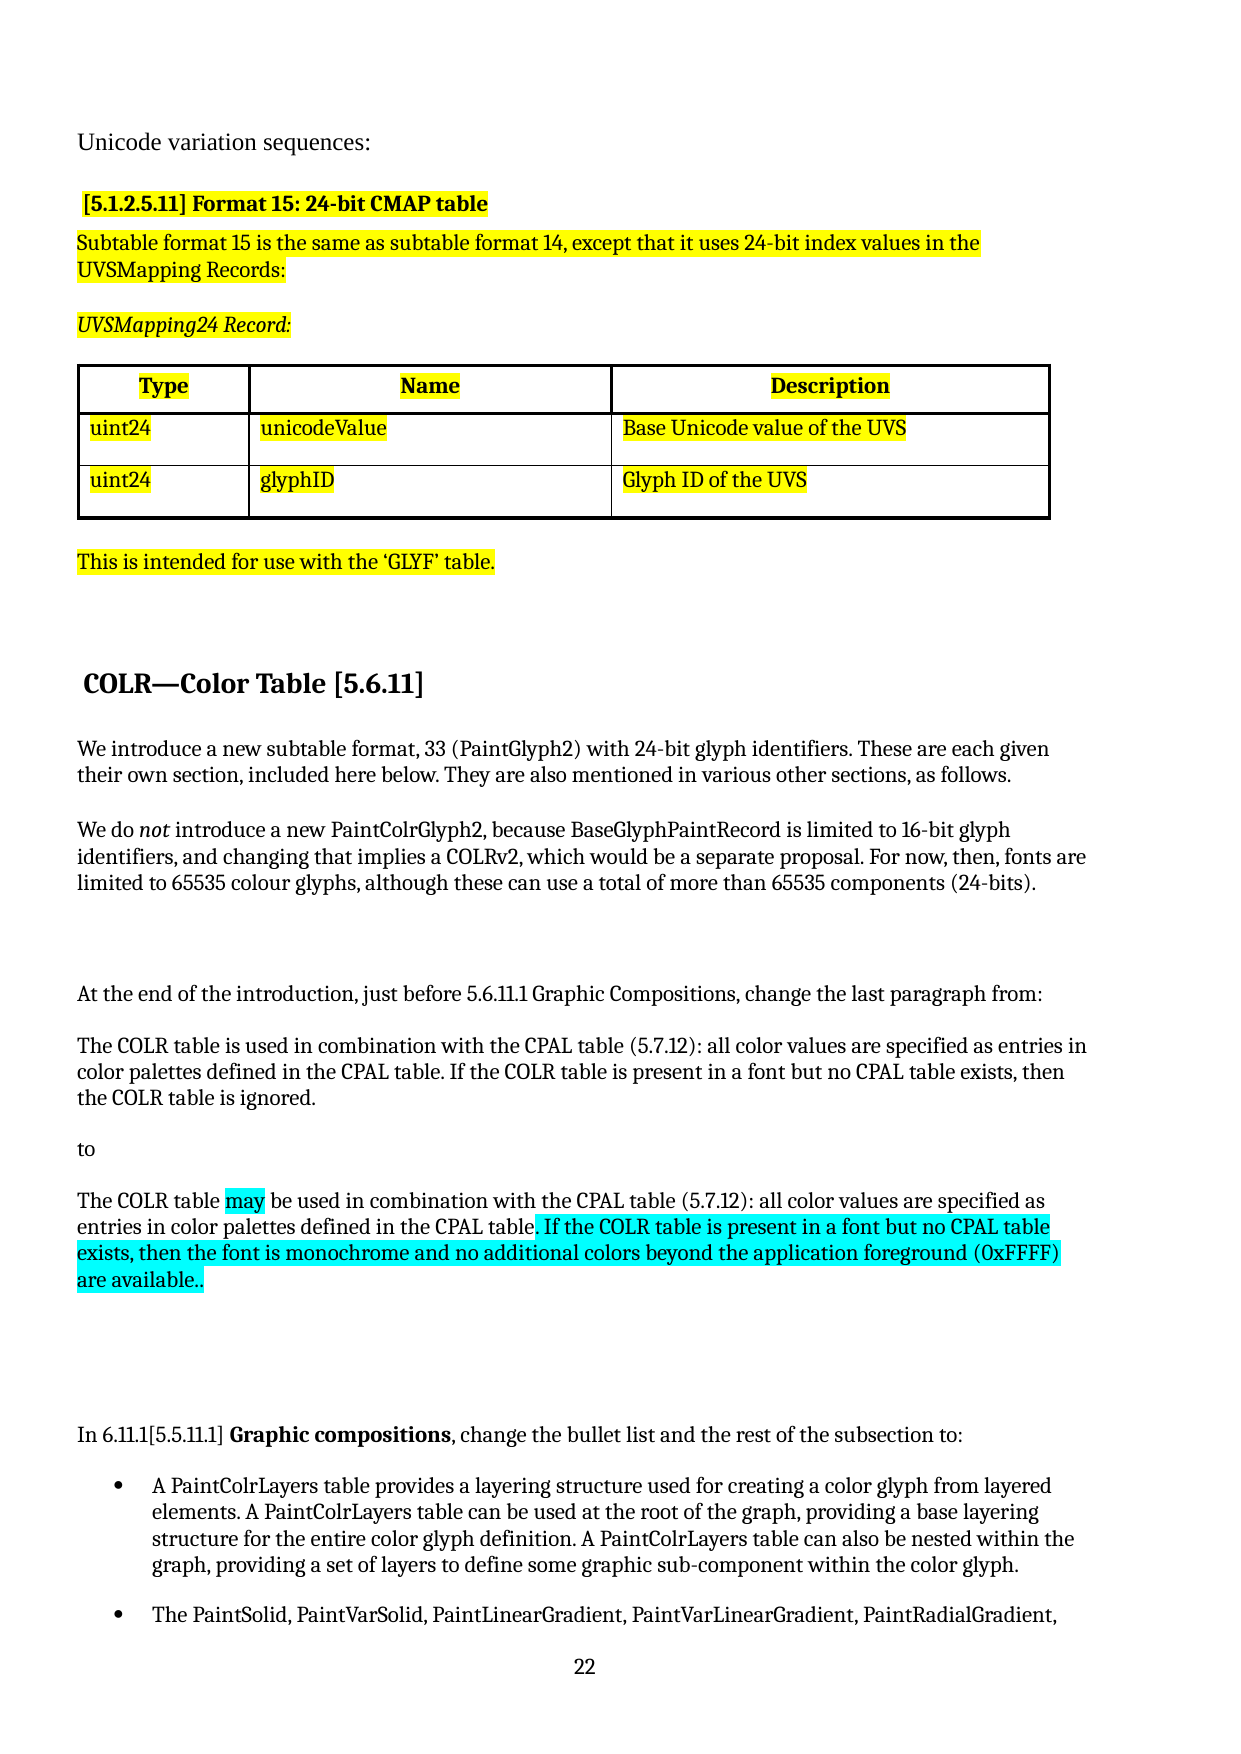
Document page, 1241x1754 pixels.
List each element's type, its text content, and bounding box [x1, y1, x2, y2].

table_cell Base Unicode value of the UVS [612, 415, 1048, 465]
list A PaintColrLayers table provides a layering structure used for creating a color glyph from layered elements. A PaintColrLayers table can be used at the root of the graph, providing a base layering structure for the entire color glyph definition. A PaintColrLayers table can also be nested within the graph, providing a set of layers to define some graphic sub-component within the color glyph. [114, 1473, 1093, 1578]
table_cell uint24 [80, 466, 248, 516]
text The COLR table may be used in combination with the CPAL table (5.7.12): all color values are specified as entries in color palettes defined in the CPAL table. If the COLR table is present in a font but no CPAL table exists, then the font is monochrome and no additional colors beyond the application foreground (0xFFFF) are available.. [77, 1187, 1093, 1293]
text In 6.11.1[5.5.11.1] Graphic compositions, change the bullet list and the rest of the subsection to: [77, 1395, 1093, 1448]
text UVSMapping24 Record: [77, 312, 1093, 338]
list The PaintSolid, PaintVarSolid, PaintLinearGradient, PaintVarLinearGradient, PaintRadialGradient, [114, 1602, 1093, 1628]
text We do not introduce a new PaintColrGlyph2, because BaseGlyphPaintRecord is limited to 16-bit glyph identifiers, and changing that implies a COLRv2, which would be a separate proposal. For now, then, fonts are limited to 65535 colour glyphs, although these can use a total of more than 65535 components (24-bits). [77, 817, 1093, 896]
table_header Type [80, 367, 248, 412]
text to [77, 1136, 1093, 1163]
table_header Description [613, 367, 1048, 412]
text The COLR table is used in combination with the CPAL table (5.7.12): all color values are specified as entries in color palettes defined in the CPAL table. If the COLR table is present in a font but no CPAL table exists, then the COLR table is ignored. [77, 1032, 1093, 1111]
table_cell unicodeValue [250, 415, 611, 465]
table_header Name [251, 367, 610, 412]
text Unicode variation sequences: [77, 127, 1093, 156]
table_cell uint24 [80, 415, 248, 465]
text This is intended for use with the ‘GLYF’ table. [77, 549, 1093, 575]
text Subtable format 15 is the same as subtable format 14, except that it uses 24-bit index values in the UVSMapping Records: [77, 230, 1093, 283]
subtitle COLR—Color Table [5.6.11] [77, 668, 1093, 701]
table_cell glyphID [250, 466, 611, 516]
text At the end of the introduction, just before 5.6.11.1 Graphic Compositions, change the last paragraph from: [77, 981, 1093, 1007]
table_cell Glyph ID of the UVS [612, 466, 1048, 516]
subtitle [5.1.2.5.11] Format 15: 24-bit CMAP table [77, 189, 1093, 218]
text We introduce a new subtable format, 33 (PaintGlyph2) with 24-bit glyph identifiers. These are each given their own section, included here below. They are also mentioned in various other sections, as follows. [77, 735, 1093, 788]
